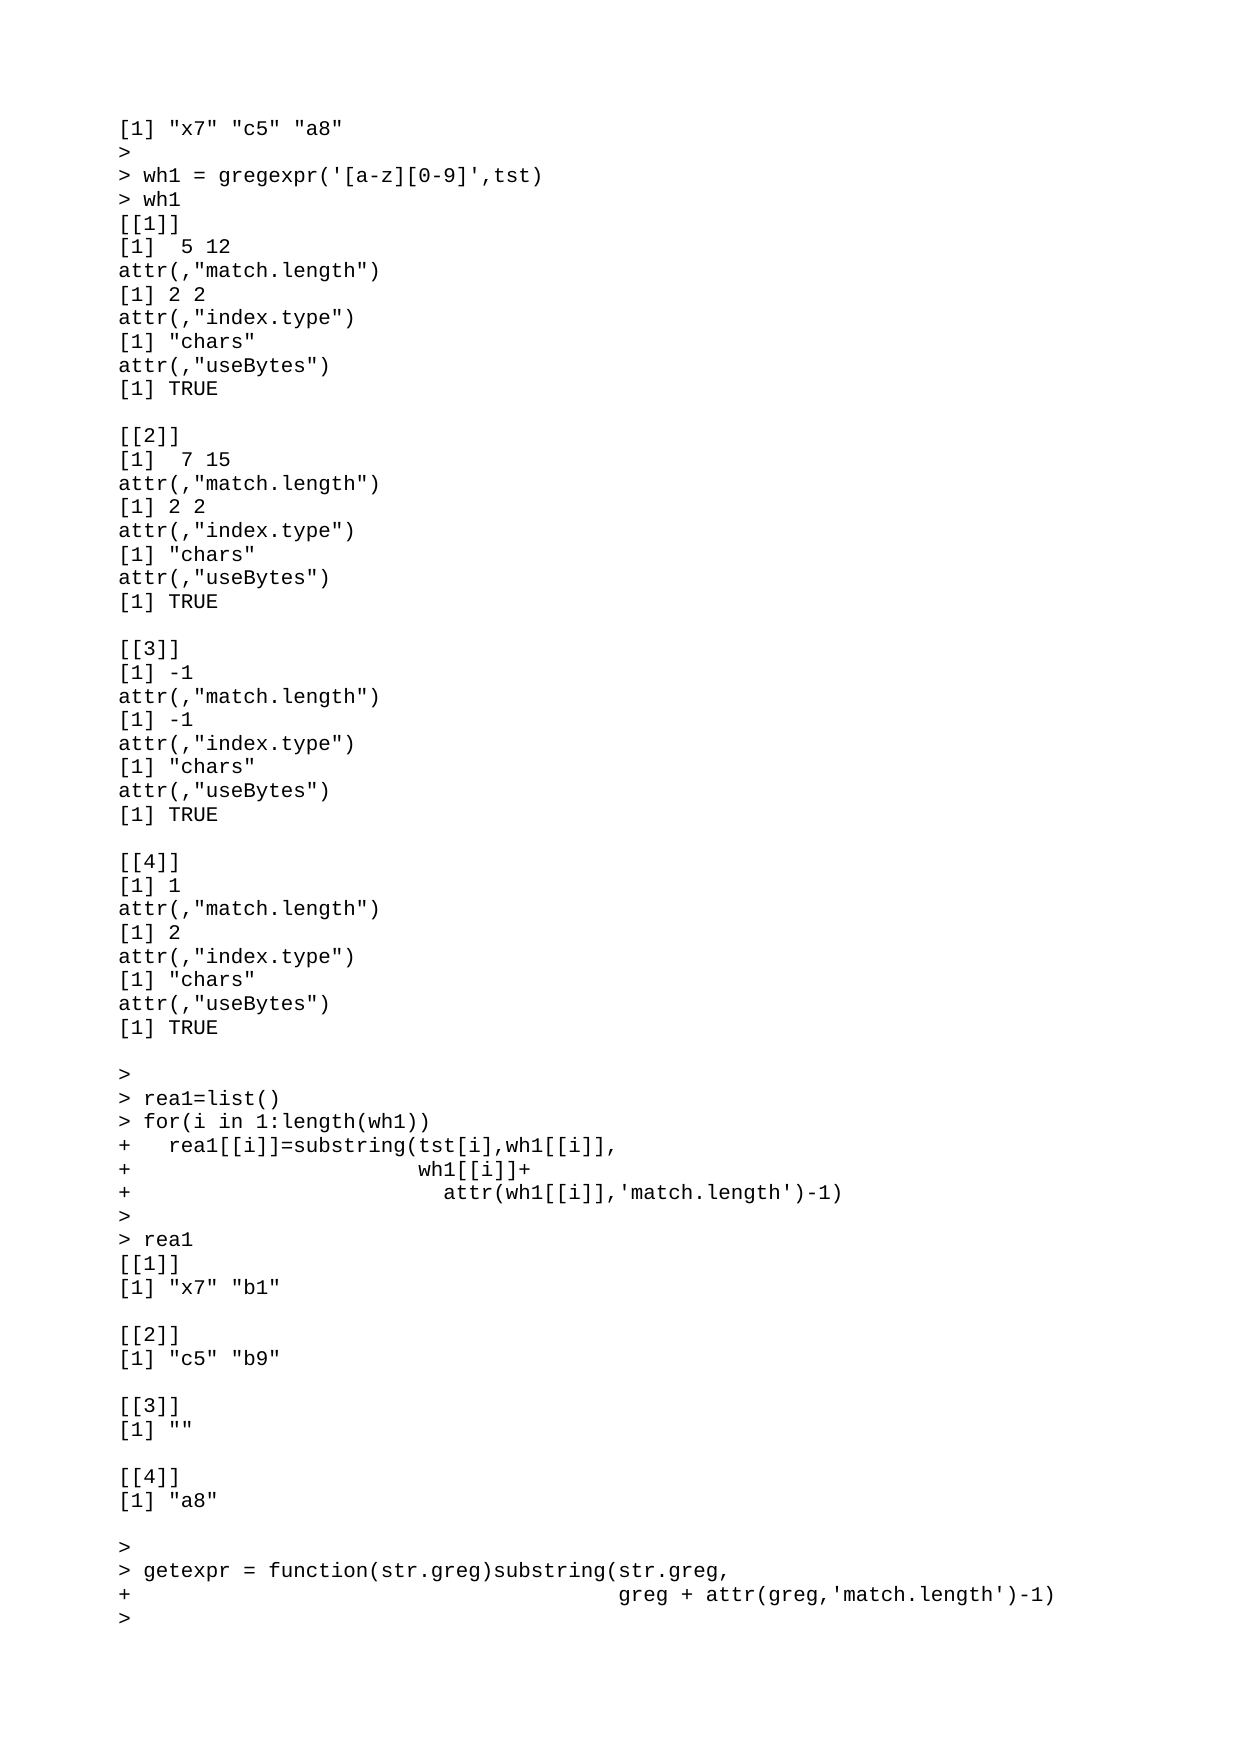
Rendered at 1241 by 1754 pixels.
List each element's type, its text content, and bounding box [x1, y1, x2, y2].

text attr(,"match.length") [118, 473, 1122, 496]
text [1] 2 2 [118, 284, 1122, 307]
text [1] "chars" [118, 757, 1122, 780]
text attr(,"useBytes") [118, 780, 1122, 804]
text > [118, 1206, 1122, 1229]
text [1] -1 [118, 662, 1122, 686]
text + wh1[[i]]+ [118, 1158, 1122, 1182]
text > [118, 1608, 1122, 1631]
text [[4]] [118, 851, 1122, 875]
text attr(,"index.type") [118, 733, 1122, 757]
text attr(,"useBytes") [118, 354, 1122, 378]
text attr(,"useBytes") [118, 567, 1122, 591]
text > [118, 142, 1122, 165]
text > [118, 1064, 1122, 1088]
text > for(i in 1:length(wh1)) [118, 1111, 1122, 1135]
text [1] "chars" [118, 969, 1122, 993]
text attr(,"useBytes") [118, 993, 1122, 1017]
text [[2]] [118, 426, 1122, 449]
text + greg + attr(greg,'match.length')-1) [118, 1584, 1122, 1608]
text [1] "a8" [118, 1489, 1122, 1513]
text > wh1 = gregexpr('[a-z][0-9]',tst) [118, 165, 1122, 189]
text [1] "c5" "b9" [118, 1348, 1122, 1371]
text + attr(wh1[[i]],'match.length')-1) [118, 1182, 1122, 1206]
text attr(,"match.length") [118, 898, 1122, 922]
text [[3]] [118, 1395, 1122, 1419]
text > wh1 [118, 189, 1122, 213]
text [1] TRUE [118, 378, 1122, 402]
text [1] "x7" "b1" [118, 1277, 1122, 1300]
text [1] 5 12 [118, 236, 1122, 260]
text [1] "chars" [118, 331, 1122, 354]
text [1] TRUE [118, 591, 1122, 615]
text attr(,"index.type") [118, 307, 1122, 331]
text attr(,"match.length") [118, 260, 1122, 284]
text [1] "x7" "c5" "a8" [118, 118, 1122, 142]
text [[1]] [118, 1253, 1122, 1277]
text > rea1=list() [118, 1088, 1122, 1111]
text attr(,"match.length") [118, 686, 1122, 709]
text [1] 7 15 [118, 449, 1122, 473]
text [[2]] [118, 1324, 1122, 1348]
text [1] 2 [118, 922, 1122, 946]
text [1] "chars" [118, 544, 1122, 567]
text [1] TRUE [118, 804, 1122, 827]
text [1] TRUE [118, 1017, 1122, 1040]
text attr(,"index.type") [118, 946, 1122, 969]
text [[4]] [118, 1466, 1122, 1489]
text [1] "" [118, 1419, 1122, 1442]
text [1] -1 [118, 709, 1122, 733]
text [1] 1 [118, 875, 1122, 898]
text attr(,"index.type") [118, 520, 1122, 544]
text > rea1 [118, 1229, 1122, 1253]
text [[3]] [118, 638, 1122, 662]
text > getexpr = function(str.greg)substring(str.greg, [118, 1561, 1122, 1584]
text [1] 2 2 [118, 496, 1122, 520]
text [[1]] [118, 213, 1122, 236]
text + rea1[[i]]=substring(tst[i],wh1[[i]], [118, 1135, 1122, 1158]
text > [118, 1537, 1122, 1561]
